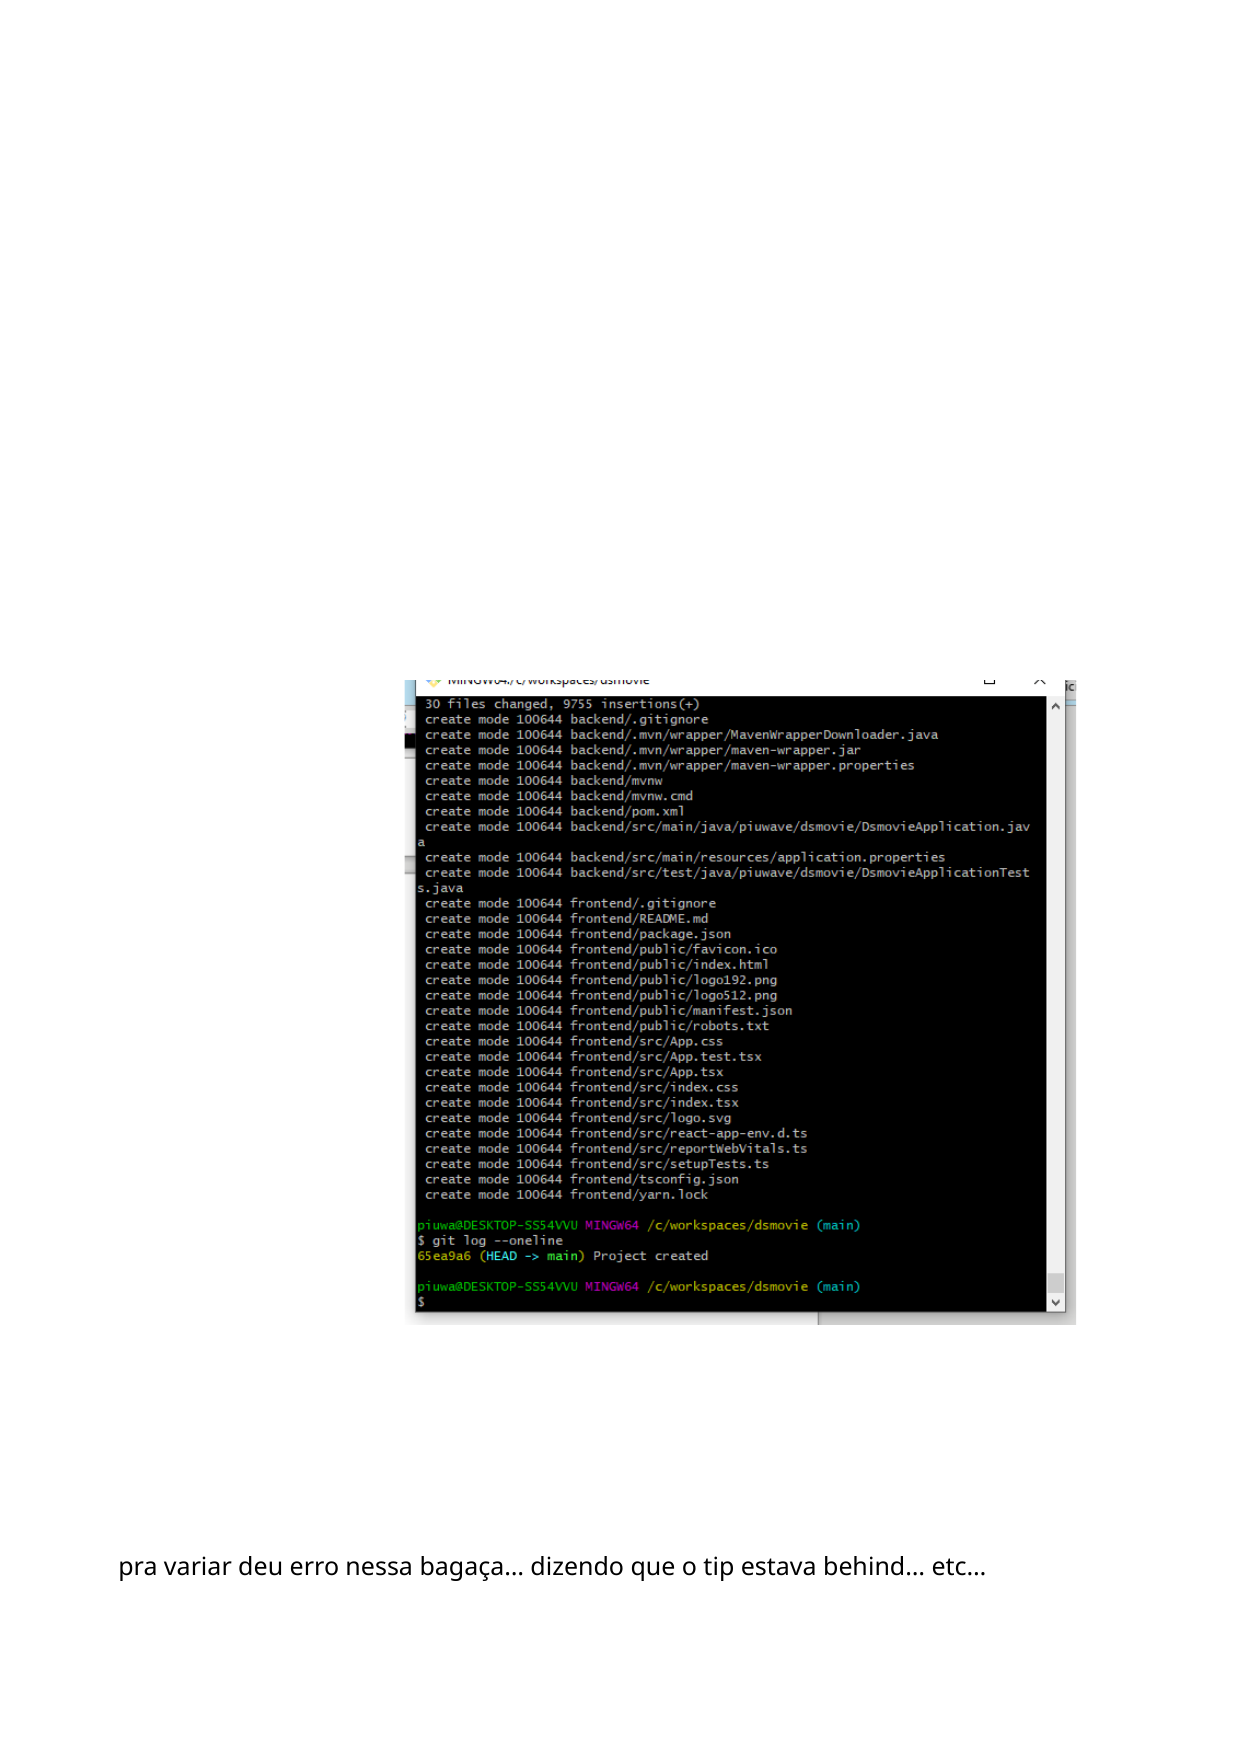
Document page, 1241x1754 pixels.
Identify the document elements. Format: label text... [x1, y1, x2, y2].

picture [901, 680, 1077, 1325]
text pra variar deu erro nessa bagaça… dizendo que o tip estava behind… etc… [118, 1549, 1122, 1583]
